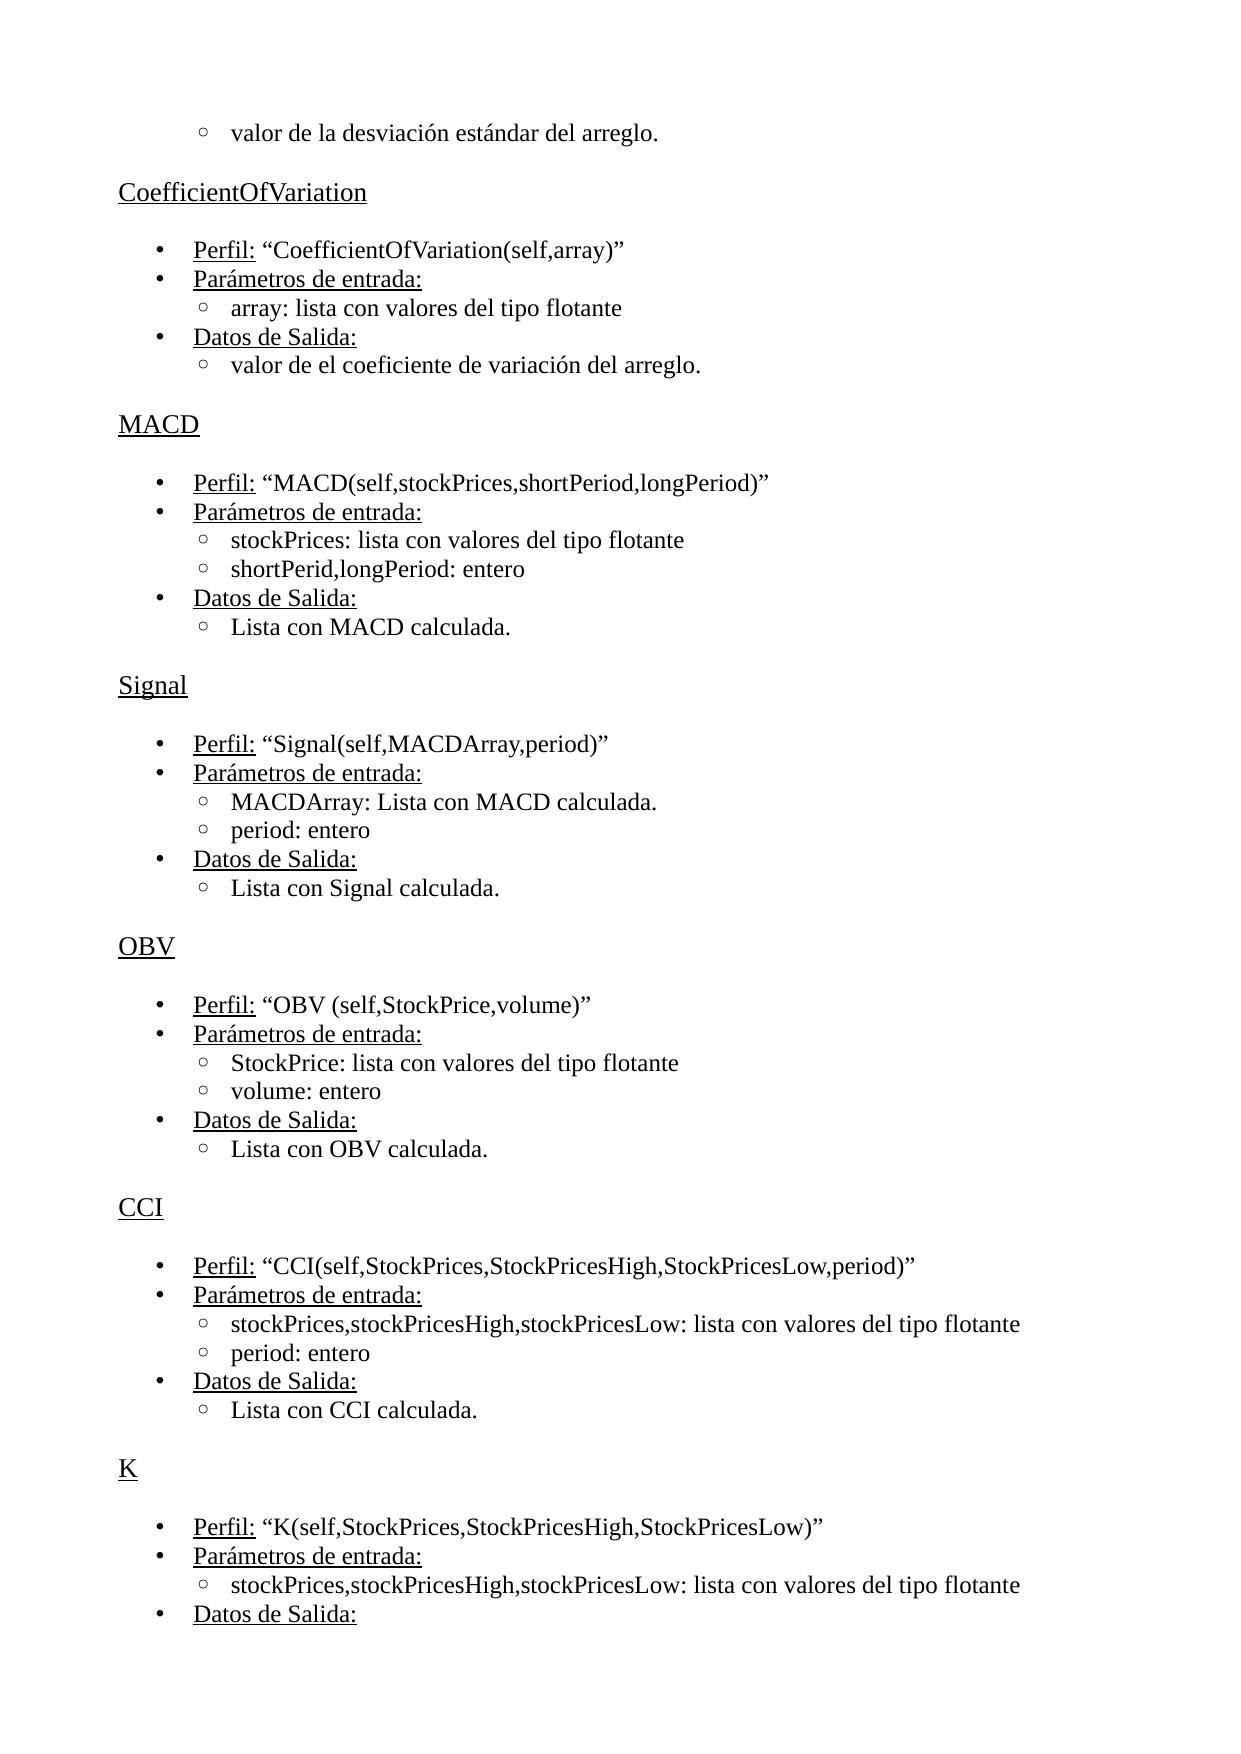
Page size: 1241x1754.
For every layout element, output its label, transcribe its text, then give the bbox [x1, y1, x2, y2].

list StockPrice: lista con valores del tipo flotante [193, 1048, 1122, 1076]
list Perfil: “OBV (self,StockPrice,volume)” [156, 990, 1122, 1019]
list Datos de Salida: [156, 1105, 1122, 1134]
list Parámetros de entrada: [156, 1280, 1122, 1309]
list Lista con Signal calculada. [193, 873, 1122, 902]
list Perfil: “Signal(self,MACDArray,period)” [156, 729, 1122, 758]
text K [118, 1453, 1122, 1484]
list Perfil: “K(self,StockPrices,StockPricesHigh,StockPricesLow)” [156, 1512, 1122, 1541]
text MACD [118, 408, 1122, 439]
text CCI [118, 1191, 1122, 1223]
list period: entero [193, 1338, 1122, 1366]
text Signal [118, 669, 1122, 700]
list Datos de Salida: [156, 322, 1122, 351]
list shortPerid,longPeriod: entero [193, 554, 1122, 583]
list Perfil: “CoefficientOfVariation(self,array)” [156, 236, 1122, 264]
list Datos de Salida: [156, 844, 1122, 873]
list Datos de Salida: [156, 583, 1122, 612]
list Datos de Salida: [156, 1599, 1122, 1627]
list Lista con CCI calculada. [193, 1395, 1122, 1424]
list Perfil: “CCI(self,StockPrices,StockPricesHigh,StockPricesLow,period)” [156, 1251, 1122, 1280]
list Parámetros de entrada: [156, 758, 1122, 787]
list Parámetros de entrada: [156, 264, 1122, 293]
list Parámetros de entrada: [156, 1541, 1122, 1570]
list array: lista con valores del tipo flotante [193, 293, 1122, 322]
list Lista con MACD calculada. [193, 612, 1122, 640]
list volume: entero [193, 1076, 1122, 1105]
list stockPrices,stockPricesHigh,stockPricesLow: lista con valores del tipo flotante [193, 1570, 1122, 1599]
list Parámetros de entrada: [156, 1019, 1122, 1048]
text OBV [118, 930, 1122, 961]
list Lista con OBV calculada. [193, 1134, 1122, 1163]
text CoefficientOfVariation [118, 176, 1122, 207]
list stockPrices,stockPricesHigh,stockPricesLow: lista con valores del tipo flotante [193, 1309, 1122, 1338]
list Datos de Salida: [156, 1366, 1122, 1395]
list MACDArray: Lista con MACD calculada. [193, 787, 1122, 815]
list Perfil: “MACD(self,stockPrices,shortPeriod,longPeriod)” [156, 468, 1122, 497]
list stockPrices: lista con valores del tipo flotante [193, 525, 1122, 554]
list Parámetros de entrada: [156, 497, 1122, 525]
list valor de el coeficiente de variación del arreglo. [193, 351, 1122, 379]
list valor de la desviación estándar del arreglo. [193, 118, 1122, 147]
list period: entero [193, 815, 1122, 844]
